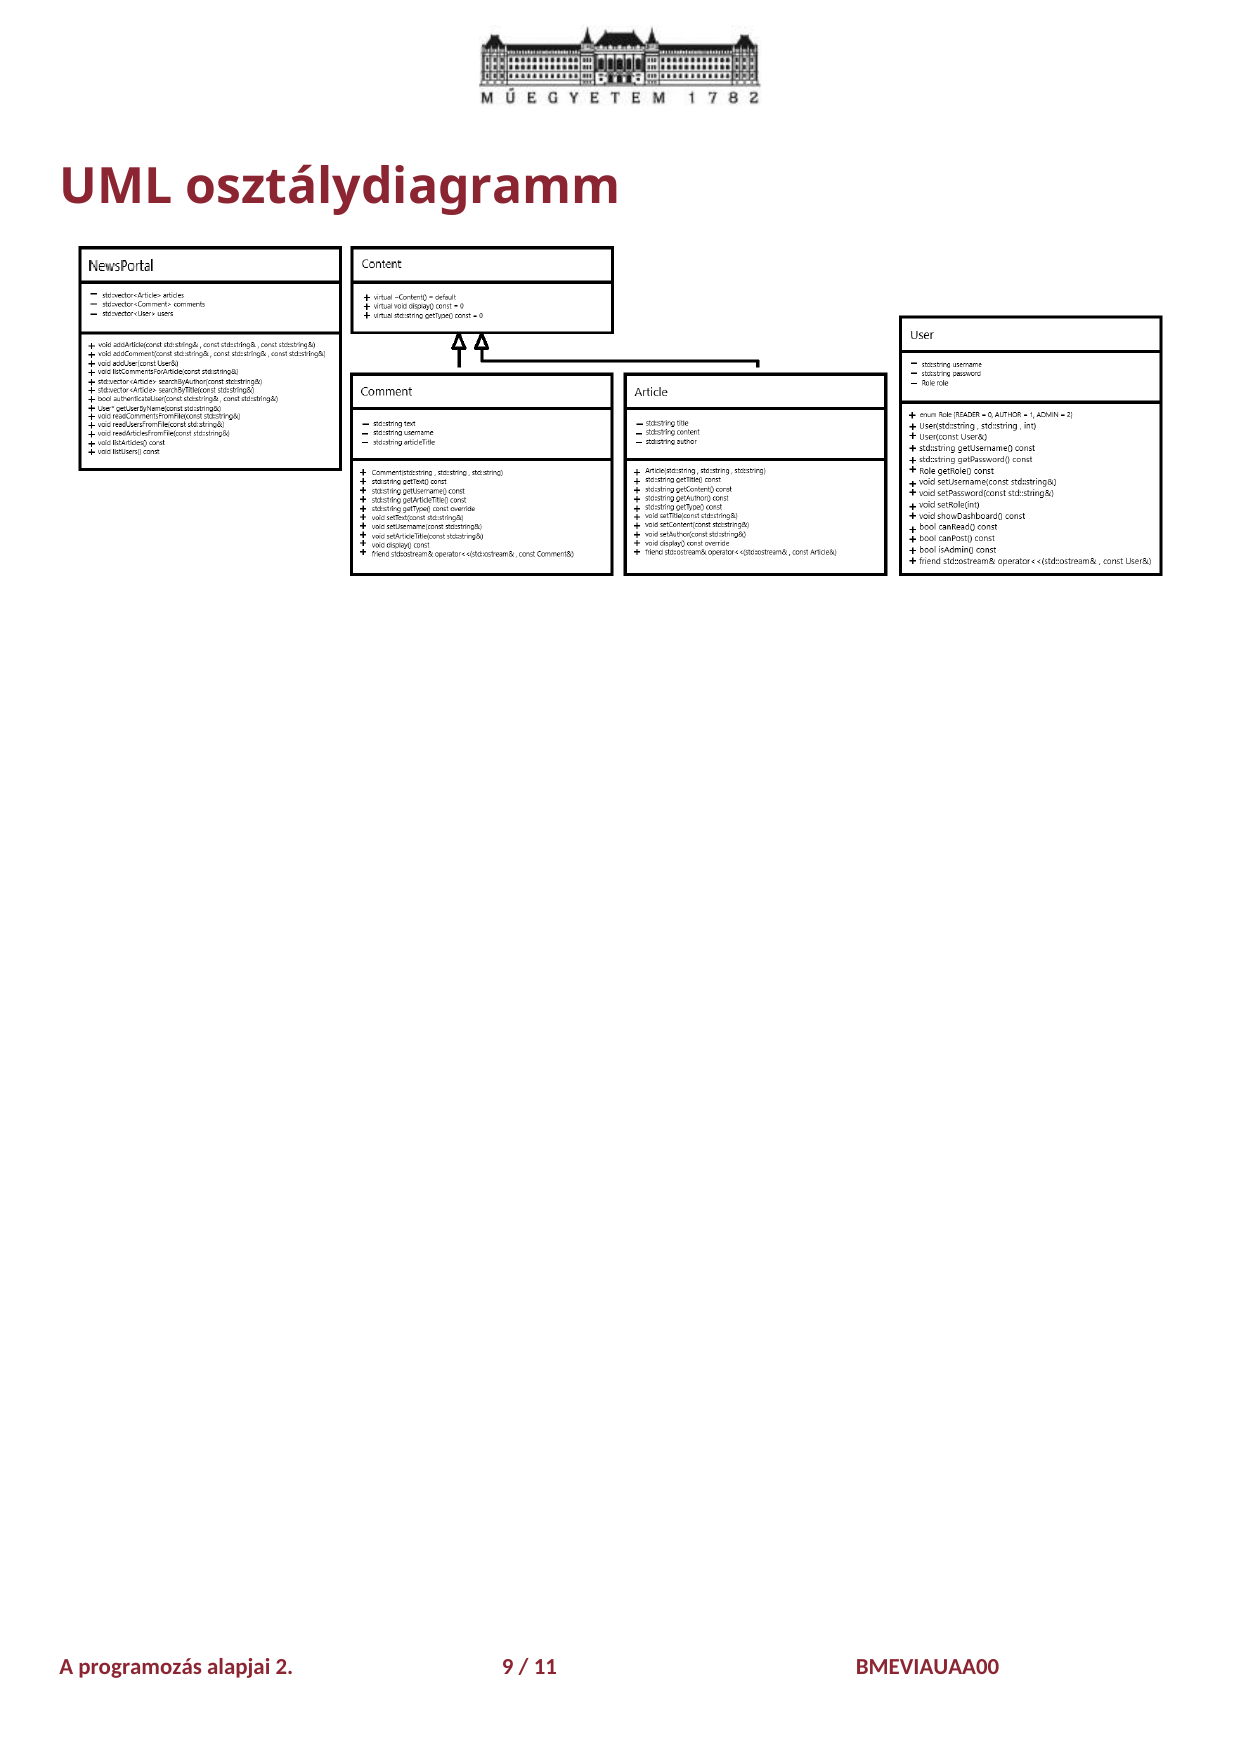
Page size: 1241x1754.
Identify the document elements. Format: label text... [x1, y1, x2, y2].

subtitle UML osztálydiagramm [59, 150, 1181, 218]
picture [478, 25, 762, 107]
picture [59, 223, 1182, 598]
